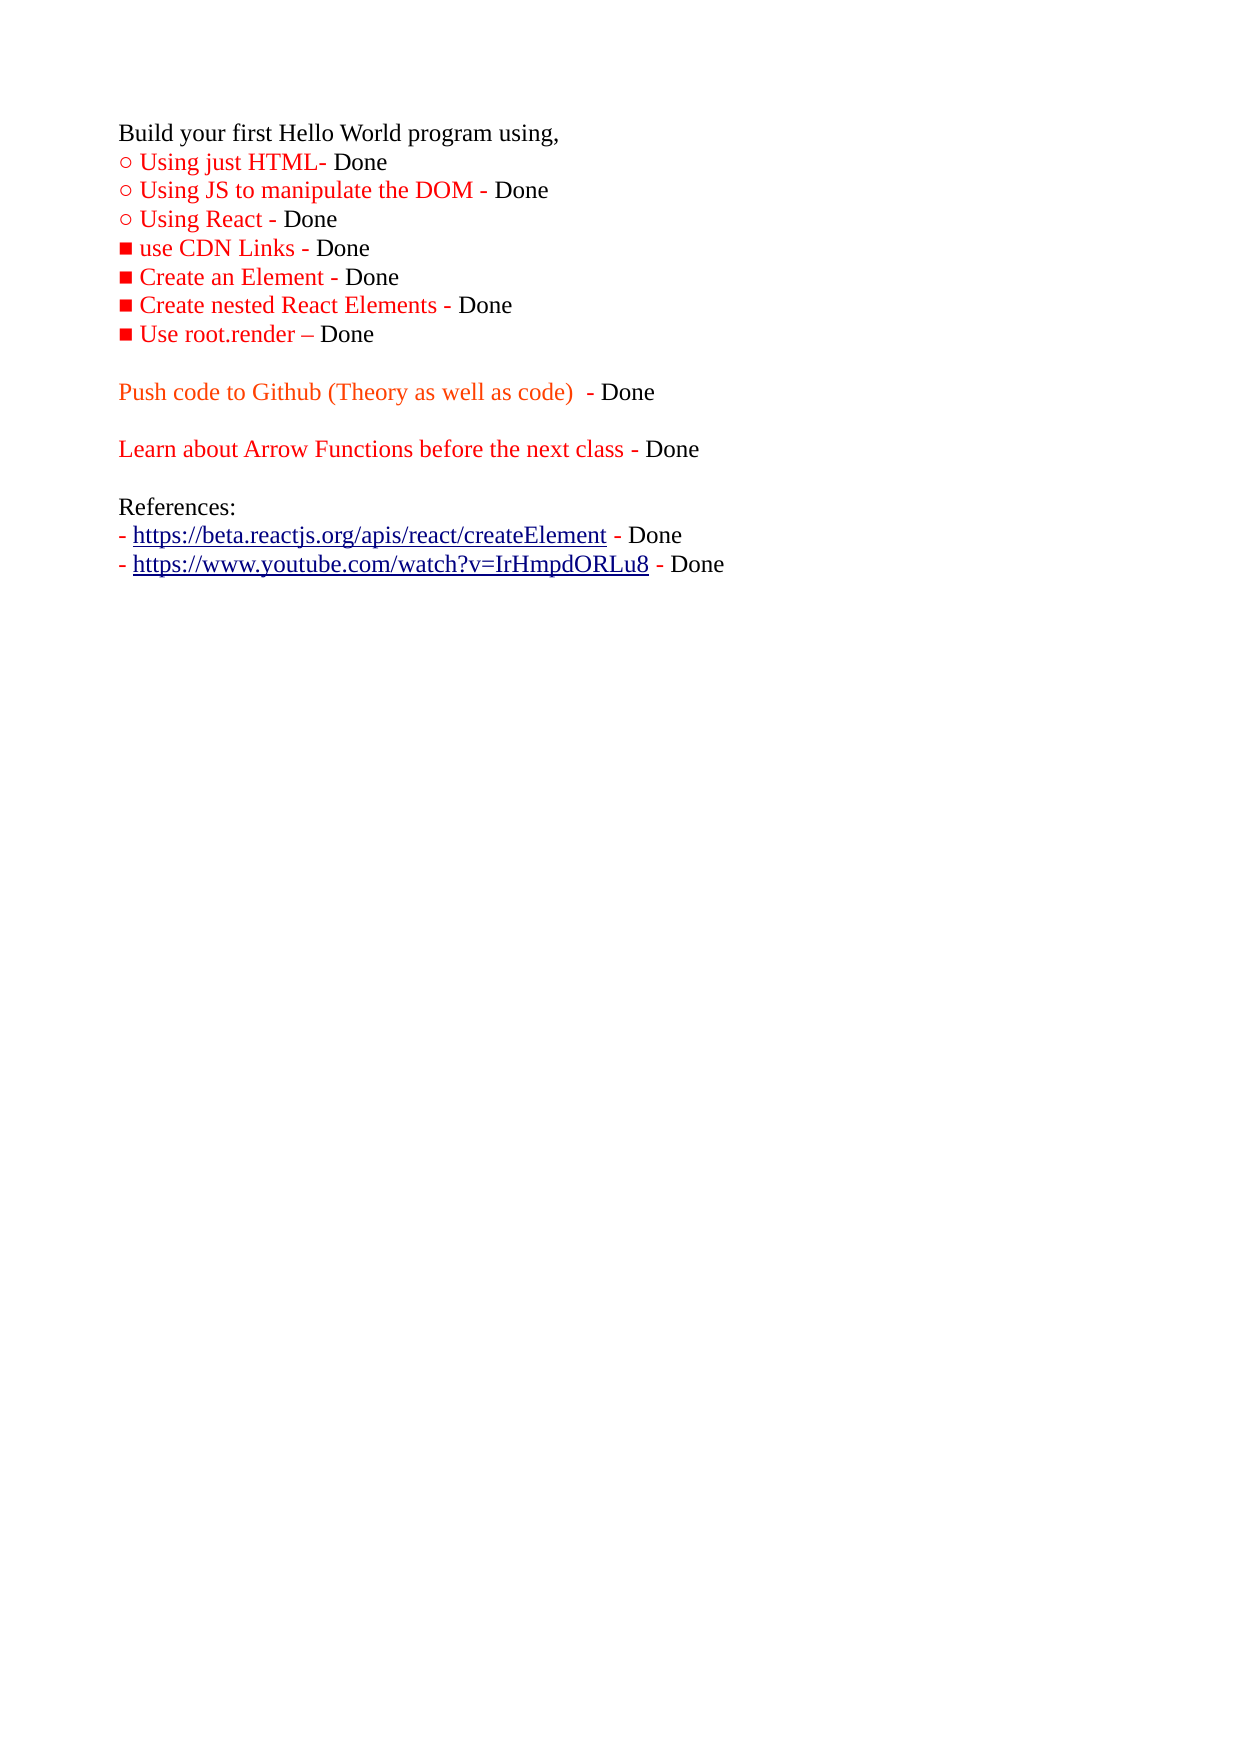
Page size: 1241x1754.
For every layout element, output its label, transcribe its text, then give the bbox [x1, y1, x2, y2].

text - https://www.youtube.com/watch?v=IrHmpdORLu8 - Done [118, 549, 1122, 578]
text ■ use CDN Links - Done [118, 233, 1122, 262]
text ○ Using JS to manipulate the DOM - Done [118, 176, 1122, 204]
text Learn about Arrow Functions before the next class - Done [118, 434, 1122, 463]
text ■ Create an Element - Done [118, 262, 1122, 291]
text References: [118, 492, 1122, 521]
text ■ Create nested React Elements - Done [118, 291, 1122, 319]
text Build your first Hello World program using, [118, 118, 1122, 147]
text Push code to Github (Theory as well as code) - Done [118, 377, 1122, 406]
text ○ Using just HTML- Done [118, 147, 1122, 176]
text ○ Using React - Done [118, 204, 1122, 233]
text ■ Use root.render – Done [118, 319, 1122, 348]
text - https://beta.reactjs.org/apis/react/createElement - Done [118, 521, 1122, 549]
